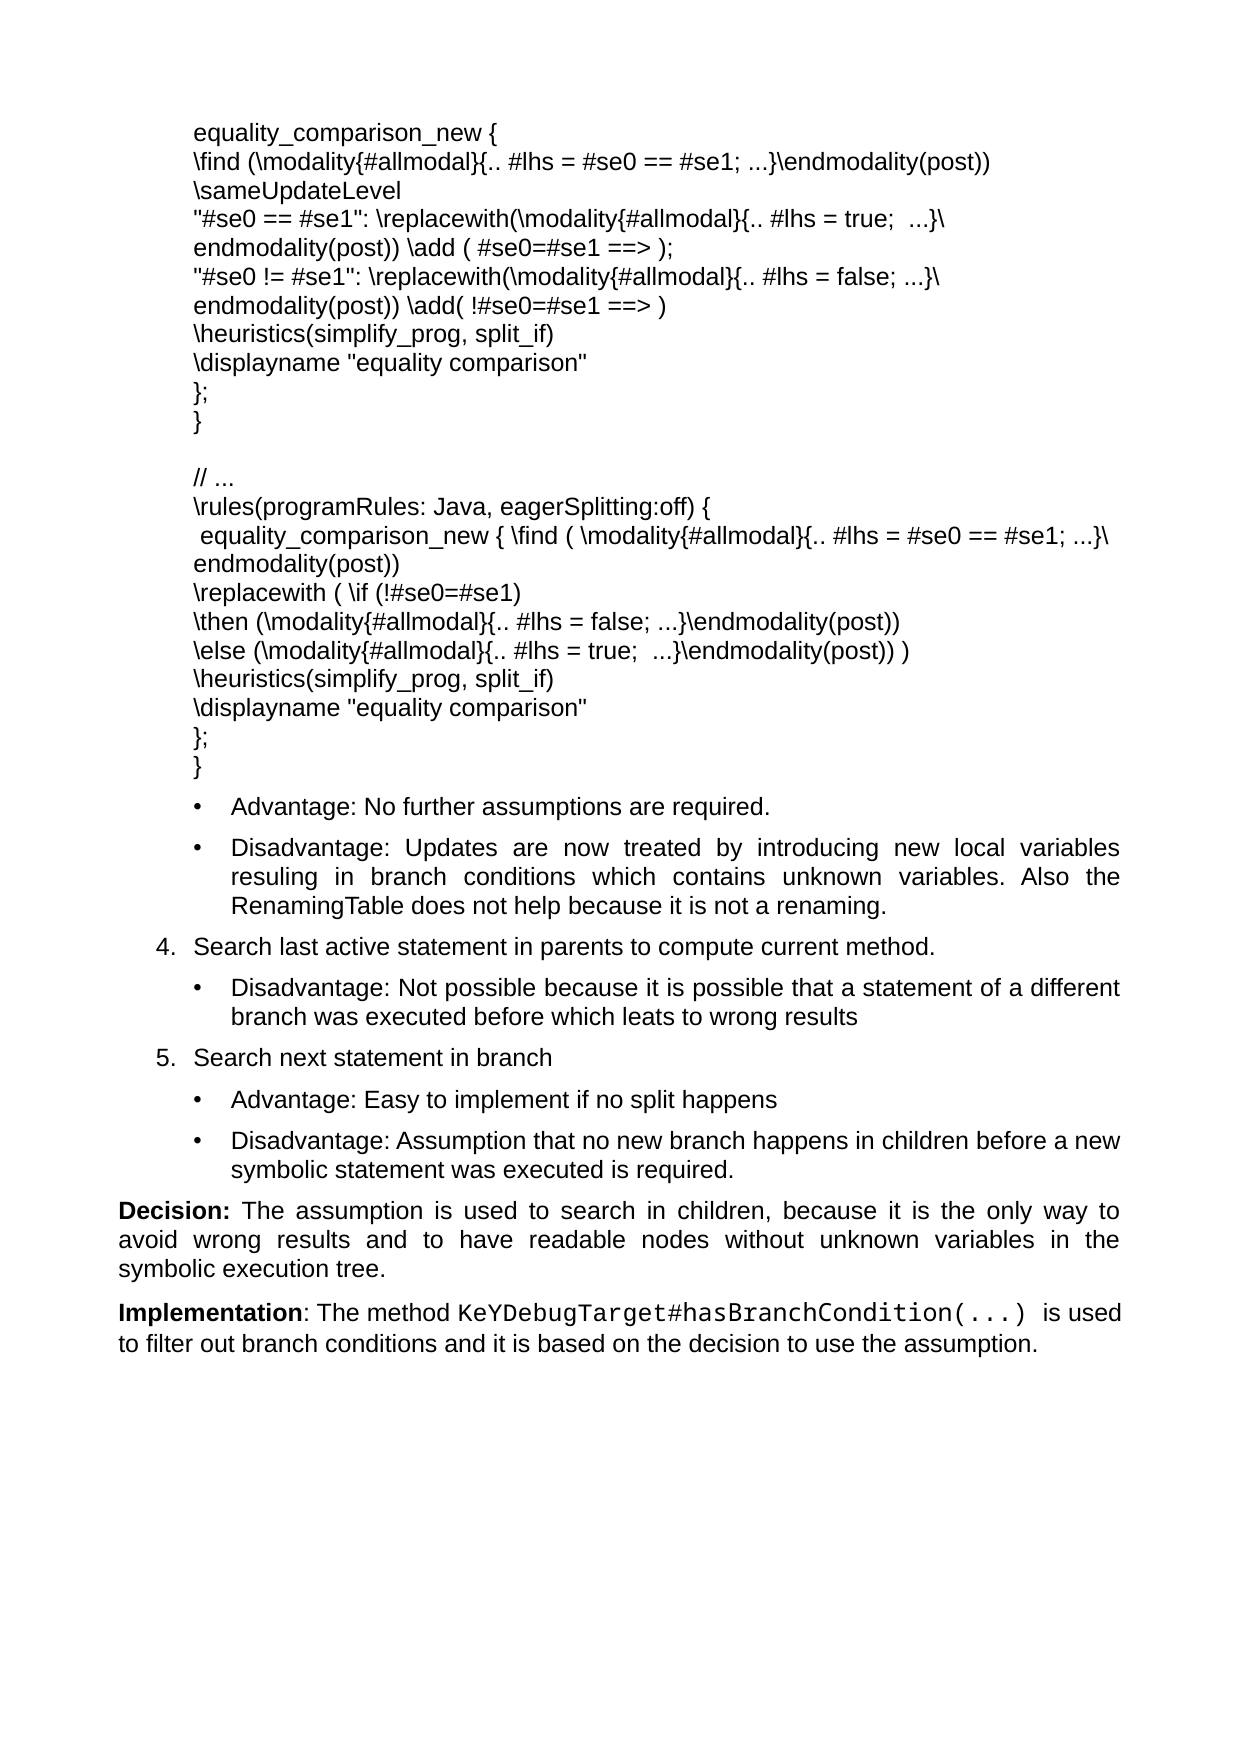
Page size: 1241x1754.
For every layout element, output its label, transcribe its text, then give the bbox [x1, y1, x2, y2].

list Disadvantage: Updates are now treated by introducing new local variables resuling in branch conditions which contains unknown variables. Also the RenamingTable does not help because it is not a renaming. [193, 833, 1122, 919]
list Disadvantage: Assumption that no new branch happens in children before a new symbolic statement was executed is required. [193, 1126, 1122, 1184]
list Disadvantage: Not possible because it is possible that a statement of a different branch was executed before which leats to wrong results [193, 973, 1122, 1031]
text Implementation: The method KeYDebugTarget#hasBranchCondition(...) is used to filter out branch conditions and it is based on the decision to use the assumption. [118, 1295, 1122, 1358]
list Advantage: No further assumptions are required. [193, 792, 1122, 821]
list Search last active statement in parents to compute current method. [156, 932, 1122, 961]
text Decision: The assumption is used to search in children, because it is the only way to avoid wrong results and to have readable nodes without unknown variables in the symbolic execution tree. [118, 1196, 1122, 1282]
list Advantage: Easy to implement if no split happens [193, 1085, 1122, 1113]
list Search next statement in branch [156, 1043, 1122, 1072]
list equality_comparison_new { \find (\modality{#allmodal}{.. #lhs = #se0 == #se1; ...}\endmodality(post)) \sameUpdateLevel "#se0 == #se1": \replacewith(\modality{#allmodal}{.. #lhs = true; ...}\endmodality(post)) \add ( #se0=#se1 ==> ); "#se0 != #se1": \replacewith(\modality{#allmodal}{.. #lhs = false; ...}\endmodality(post)) \add( !#se0=#se1 ==> ) \heuristics(simplify_prog, split_if) \displayname "equality comparison" }; } // ... \rules(programRules: Java, eagerSplitting:off) { equality_comparison_new { \find ( \modality{#allmodal}{.. #lhs = #se0 == #se1; ...}\endmodality(post)) \replacewith ( \if (!#se0=#se1) \then (\modality{#allmodal}{.. #lhs = false; ...}\endmodality(post)) \else (\modality{#allmodal}{.. #lhs = true; ...}\endmodality(post)) ) \heuristics(simplify_prog, split_if) \displayname "equality comparison" }; } [156, 118, 1122, 779]
